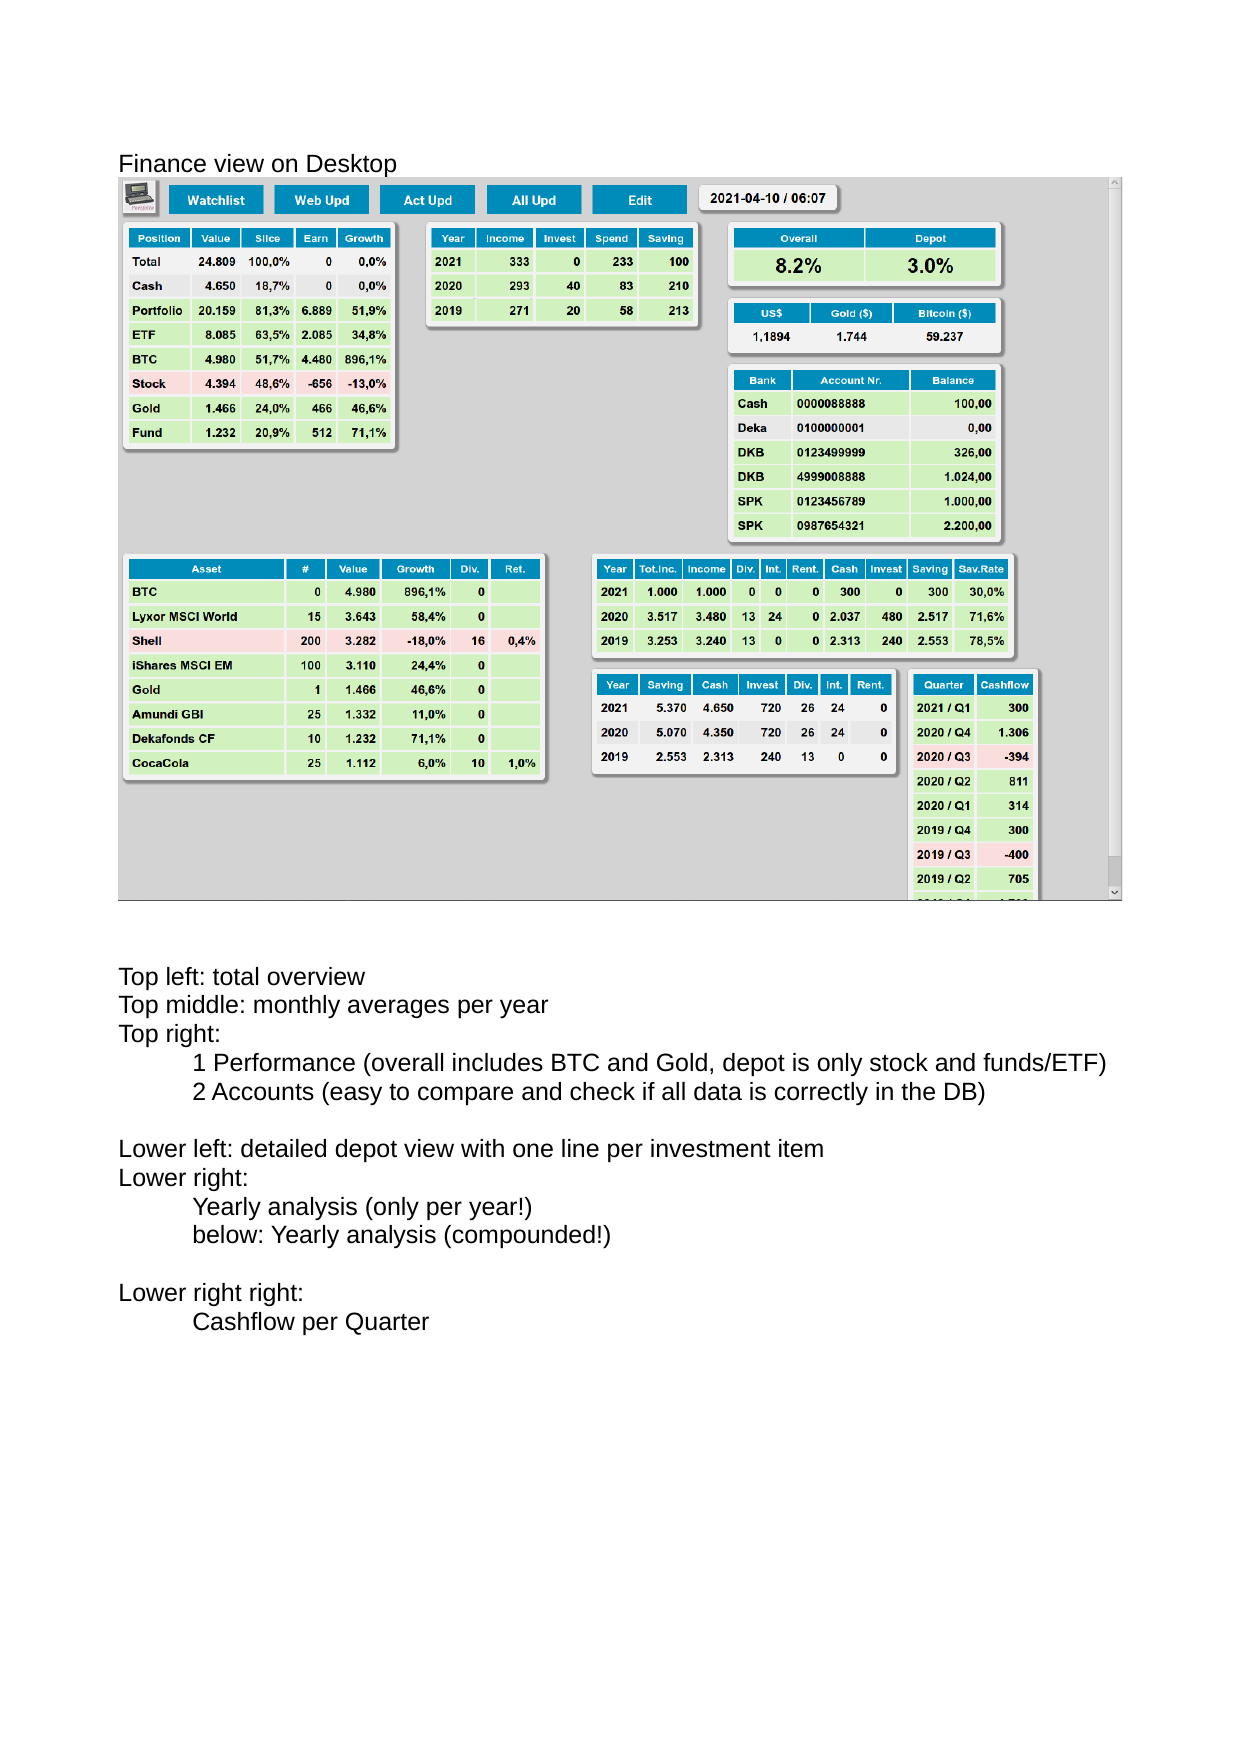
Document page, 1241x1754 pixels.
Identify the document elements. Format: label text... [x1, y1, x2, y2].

text Top middle: monthly averages per year [118, 991, 1122, 1019]
text Yearly analysis (only per year!) [118, 1192, 1122, 1221]
text below: Yearly analysis (compounded!) [118, 1221, 1122, 1249]
text 2 Accounts (easy to compare and check if all data is correctly in the DB) [118, 1077, 1122, 1106]
text Cashflow per Quarter [118, 1307, 1122, 1336]
text Lower left: detailed depot view with one line per investment item [118, 1134, 1122, 1163]
text Top right: [118, 1019, 1122, 1048]
text 1 Performance (overall includes BTC and Gold, depot is only stock and funds/ETF) [118, 1048, 1122, 1077]
text Finance view on Desktop [118, 149, 1122, 177]
text Lower right right: [118, 1278, 1122, 1307]
text Top left: total overview [118, 962, 1122, 991]
text Lower right: [118, 1163, 1122, 1192]
picture [118, 177, 1123, 901]
